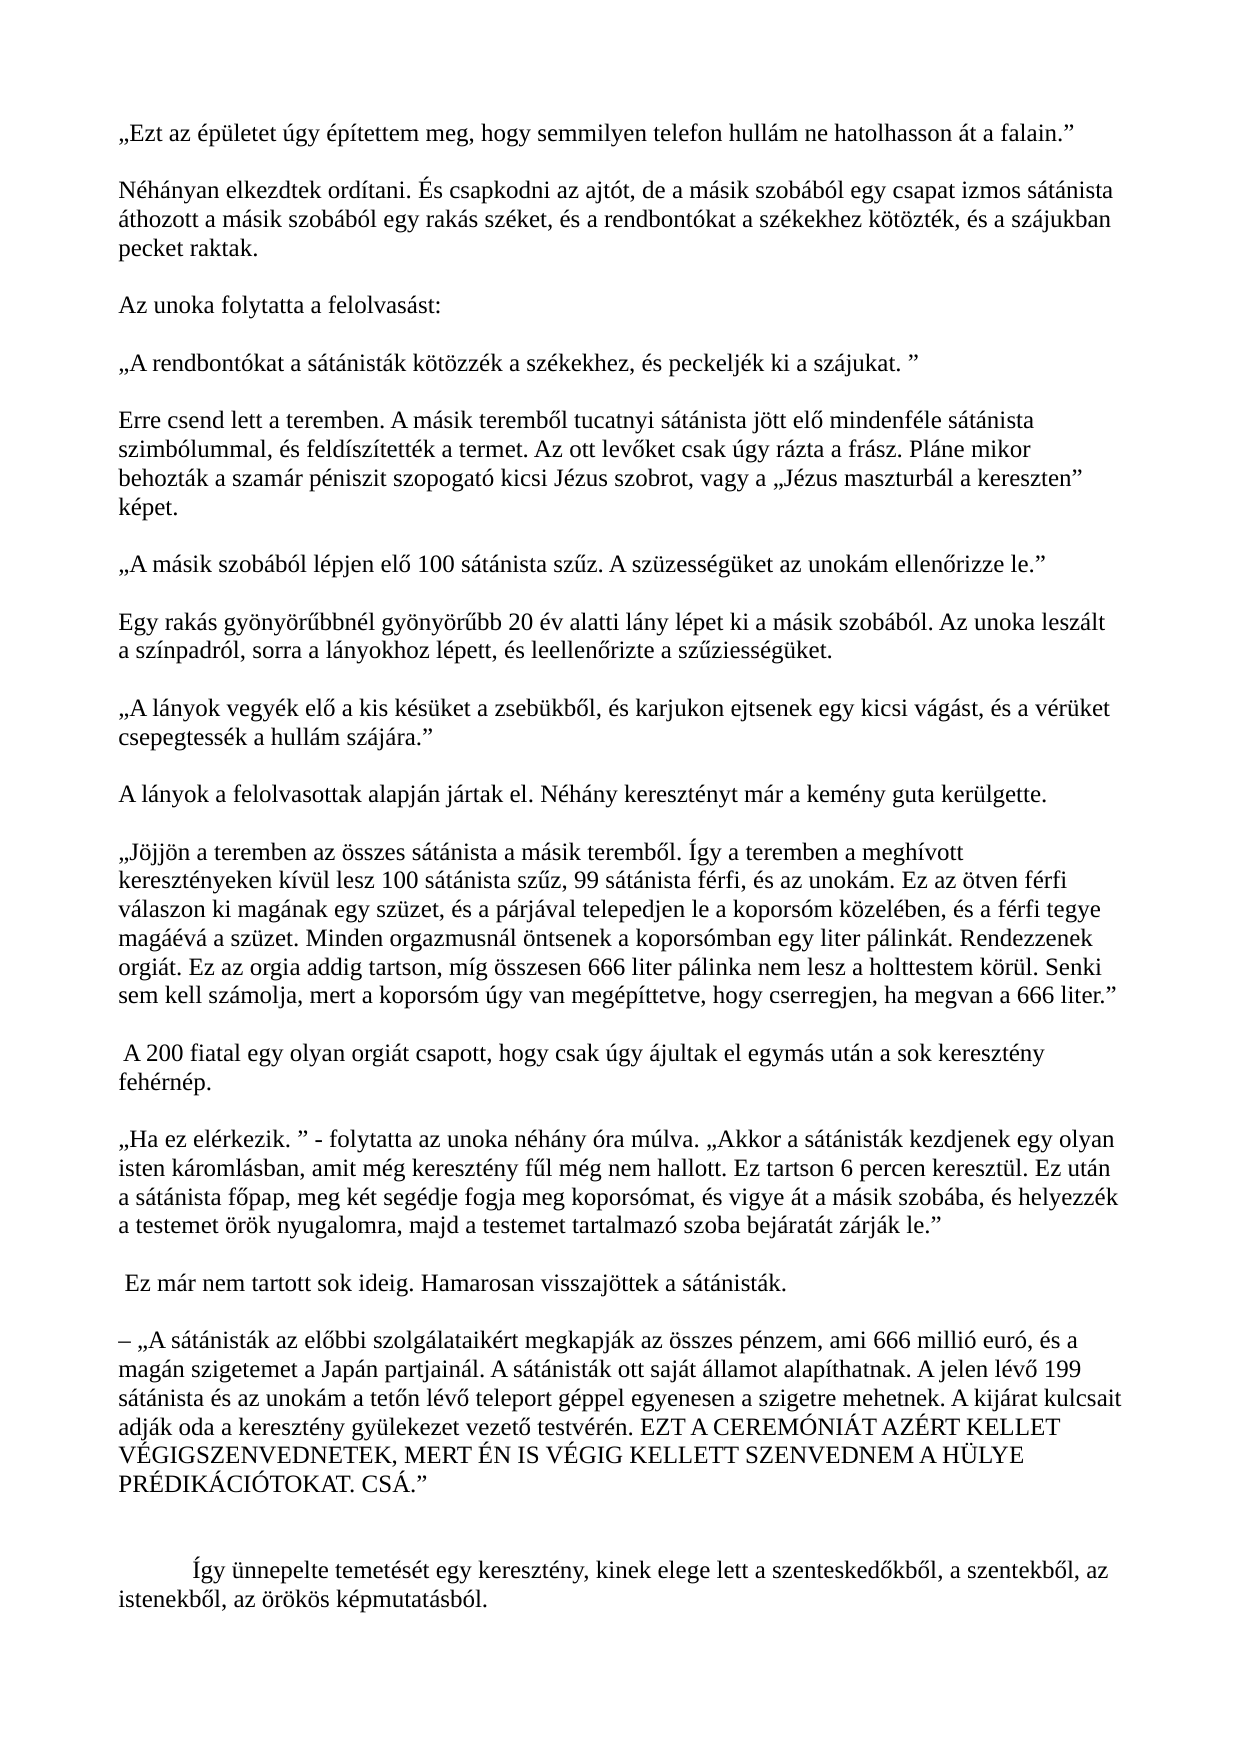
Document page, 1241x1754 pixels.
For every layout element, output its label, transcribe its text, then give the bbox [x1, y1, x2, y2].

text „A másik szobából lépjen elő 100 sátánista szűz. A szüzességüket az unokám ellenőrizze le.” [118, 549, 1122, 578]
text „A rendbontókat a sátánisták kötözzék a székekhez, és peckeljék ki a szájukat. ” [118, 348, 1122, 377]
text „Ezt az épületet úgy építettem meg, hogy semmilyen telefon hullám ne hatolhasson át a falain.” [118, 118, 1122, 147]
text – „A sátánisták az előbbi szolgálataikért megkapják az összes pénzem, ami 666 millió euró, és a magán szigetemet a Japán partjainál. A sátánisták ott saját államot alapíthatnak. A jelen lévő 199 sátánista és az unokám a tetőn lévő teleport géppel egyenesen a szigetre mehetnek. A kijárat kulcsait adják oda a keresztény gyülekezet vezető testvérén. EZT A CEREMÓNIÁT AZÉRT KELLET VÉGIGSZENVEDNETEK, MERT ÉN IS VÉGIG KELLETT SZENVEDNEM A HÜLYE PRÉDIKÁCIÓTOKAT. CSÁ.” [118, 1326, 1122, 1498]
text Az unoka folytatta a felolvasást: [118, 291, 1122, 319]
text A 200 fiatal egy olyan orgiát csapott, hogy csak úgy ájultak el egymás után a sok keresztény fehérnép. [118, 1038, 1122, 1096]
text „Jöjjön a teremben az összes sátánista a másik teremből. Így a teremben a meghívott keresztényeken kívül lesz 100 sátánista szűz, 99 sátánista férfi, és az unokám. Ez az ötven férfi válaszon ki magának egy szüzet, és a párjával telepedjen le a koporsóm közelében, és a férfi tegye magáévá a szüzet. Minden orgazmusnál öntsenek a koporsómban egy liter pálinkát. Rendezzenek orgiát. Ez az orgia addig tartson, míg összesen 666 liter pálinka nem lesz a holttestem körül. Senki sem kell számolja, mert a koporsóm úgy van megépíttetve, hogy cserregjen, ha megvan a 666 liter.” [118, 837, 1122, 1009]
text Így ünnepelte temetését egy keresztény, kinek elege lett a szenteskedőkből, a szentekből, az istenekből, az örökös képmutatásból. [118, 1556, 1122, 1613]
text „Ha ez elérkezik. ” - folytatta az unoka néhány óra múlva. „Akkor a sátánisták kezdjenek egy olyan isten káromlásban, amit még keresztény fűl még nem hallott. Ez tartson 6 percen keresztül. Ez után a sátánista főpap, meg két segédje fogja meg koporsómat, és vigye át a másik szobába, és helyezzék a testemet örök nyugalomra, majd a testemet tartalmazó szoba bejáratát zárják le.” [118, 1124, 1122, 1239]
text Egy rakás gyönyörűbbnél gyönyörűbb 20 év alatti lány lépet ki a másik szobából. Az unoka leszált a színpadról, sorra a lányokhoz lépett, és leellenőrizte a szűziességüket. [118, 607, 1122, 664]
text Erre csend lett a teremben. A másik teremből tucatnyi sátánista jött elő mindenféle sátánista szimbólummal, és feldíszítették a termet. Az ott levőket csak úgy rázta a frász. Pláne mikor behozták a szamár péniszit szopogató kicsi Jézus szobrot, vagy a „Jézus maszturbál a kereszten” képet. [118, 406, 1122, 521]
text A lányok a felolvasottak alapján jártak el. Néhány keresztényt már a kemény guta kerülgette. [118, 779, 1122, 808]
text „A lányok vegyék elő a kis késüket a zsebükből, és karjukon ejtsenek egy kicsi vágást, és a vérüket csepegtessék a hullám szájára.” [118, 693, 1122, 751]
text Ez már nem tartott sok ideig. Hamarosan visszajöttek a sátánisták. [118, 1268, 1122, 1297]
text Néhányan elkezdtek ordítani. És csapkodni az ajtót, de a másik szobából egy csapat izmos sátánista áthozott a másik szobából egy rakás széket, és a rendbontókat a székekhez kötözték, és a szájukban pecket raktak. [118, 176, 1122, 262]
